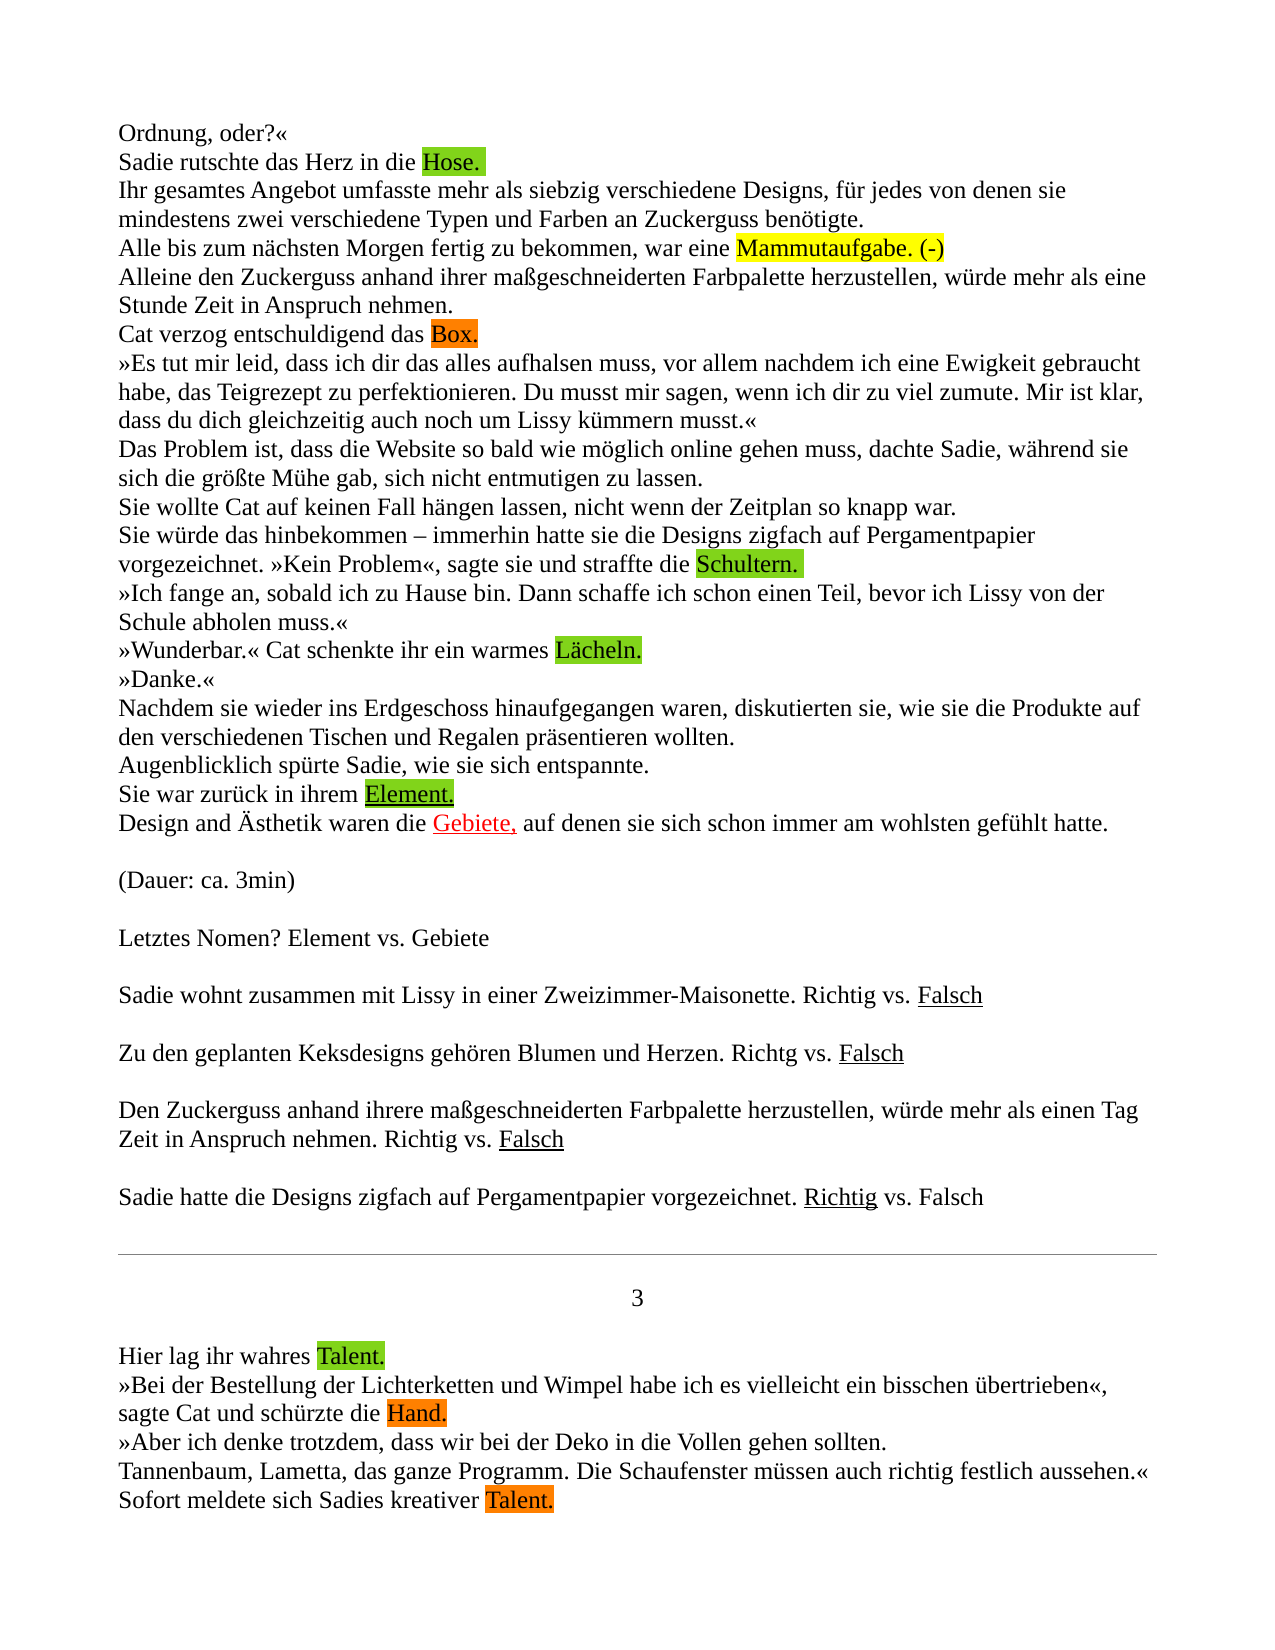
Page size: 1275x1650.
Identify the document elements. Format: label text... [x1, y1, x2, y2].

text »Es tut mir leid, dass ich dir das alles aufhalsen muss, vor allem nachdem ich eine Ewigkeit gebraucht habe, das Teigrezept zu perfektionieren. Du musst mir sagen, wenn ich dir zu viel zumute. Mir ist klar, dass du dich gleichzeitig auch noch um Lissy kümmern musst.« [118, 348, 1157, 434]
text Zu den geplanten Keksdesigns gehören Blumen und Herzen. Richtg vs. Falsch [118, 1038, 1157, 1067]
text Augenblicklich spürte Sadie, wie sie sich entspannte. [118, 751, 1157, 779]
text Sadie wohnt zusammen mit Lissy in einer Zweizimmer-Maisonette. Richtig vs. Falsch [118, 981, 1157, 1009]
text »Danke.« [118, 664, 1157, 693]
text »Wunderbar.« Cat schenkte ihr ein warmes Lächeln. [118, 636, 1157, 664]
text Design and Ästhetik waren die Gebiete, auf denen sie sich schon immer am wohlsten gefühlt hatte. [118, 808, 1157, 837]
text Sie war zurück in ihrem Element. [118, 779, 1157, 808]
text Das Problem ist, dass die Website so bald wie möglich online gehen muss, dachte Sadie, während sie sich die größte Mühe gab, sich nicht entmutigen zu lassen. [118, 434, 1157, 492]
text Cat verzog entschuldigend das Box. [118, 319, 1157, 348]
text Ordnung, oder?« [118, 118, 1157, 147]
text »Ich fange an, sobald ich zu Hause bin. Dann schaffe ich schon einen Teil, bevor ich Lissy von der [118, 578, 1157, 607]
text Nachdem sie wieder ins Erdgeschoss hinaufgegangen waren, diskutierten sie, wie sie die Produkte auf den verschiedenen Tischen und Regalen präsentieren wollten. [118, 693, 1157, 751]
text Tannenbaum, Lametta, das ganze Programm. Die Schaufenster müssen auch richtig festlich aussehen.« [118, 1456, 1157, 1485]
text 3 [118, 1283, 1157, 1312]
text Sadie rutschte das Herz in die Hose. [118, 147, 1157, 176]
text Sofort meldete sich Sadies kreativer Talent. [118, 1485, 1157, 1513]
text Schule abholen muss.« [118, 607, 1157, 636]
text Hier lag ihr wahres Talent. [118, 1341, 1157, 1370]
text Sie wollte Cat auf keinen Fall hängen lassen, nicht wenn der Zeitplan so knapp war. [118, 492, 1157, 521]
text Sadie hatte die Designs zigfach auf Pergamentpapier vorgezeichnet. Richtig vs. Falsch [118, 1182, 1157, 1211]
text Letztes Nomen? Element vs. Gebiete [118, 923, 1157, 952]
text Sie würde das hinbekommen – immerhin hatte sie die Designs zigfach auf Pergamentpapier vorgezeichnet. »Kein Problem«, sagte sie und straffte die Schultern. [118, 521, 1157, 578]
text Den Zuckerguss anhand ihrere maßgeschneiderten Farbpalette herzustellen, würde mehr als einen Tag Zeit in Anspruch nehmen. Richtig vs. Falsch [118, 1096, 1157, 1153]
text Alle bis zum nächsten Morgen fertig zu bekommen, war eine Mammutaufgabe. (-) [118, 233, 1157, 262]
text Alleine den Zuckerguss anhand ihrer maßgeschneiderten Farbpalette herzustellen, würde mehr als eine Stunde Zeit in Anspruch nehmen. [118, 262, 1157, 319]
text »Aber ich denke trotzdem, dass wir bei der Deko in die Vollen gehen sollten. [118, 1427, 1157, 1456]
text (Dauer: ca. 3min) [118, 866, 1157, 894]
text »Bei der Bestellung der Lichterketten und Wimpel habe ich es vielleicht ein bisschen übertrieben«, sagte Cat und schürzte die Hand. [118, 1370, 1157, 1427]
text Ihr gesamtes Angebot umfasste mehr als siebzig verschiedene Designs, für jedes von denen sie mindestens zwei verschiedene Typen und Farben an Zuckerguss benötigte. [118, 176, 1157, 233]
